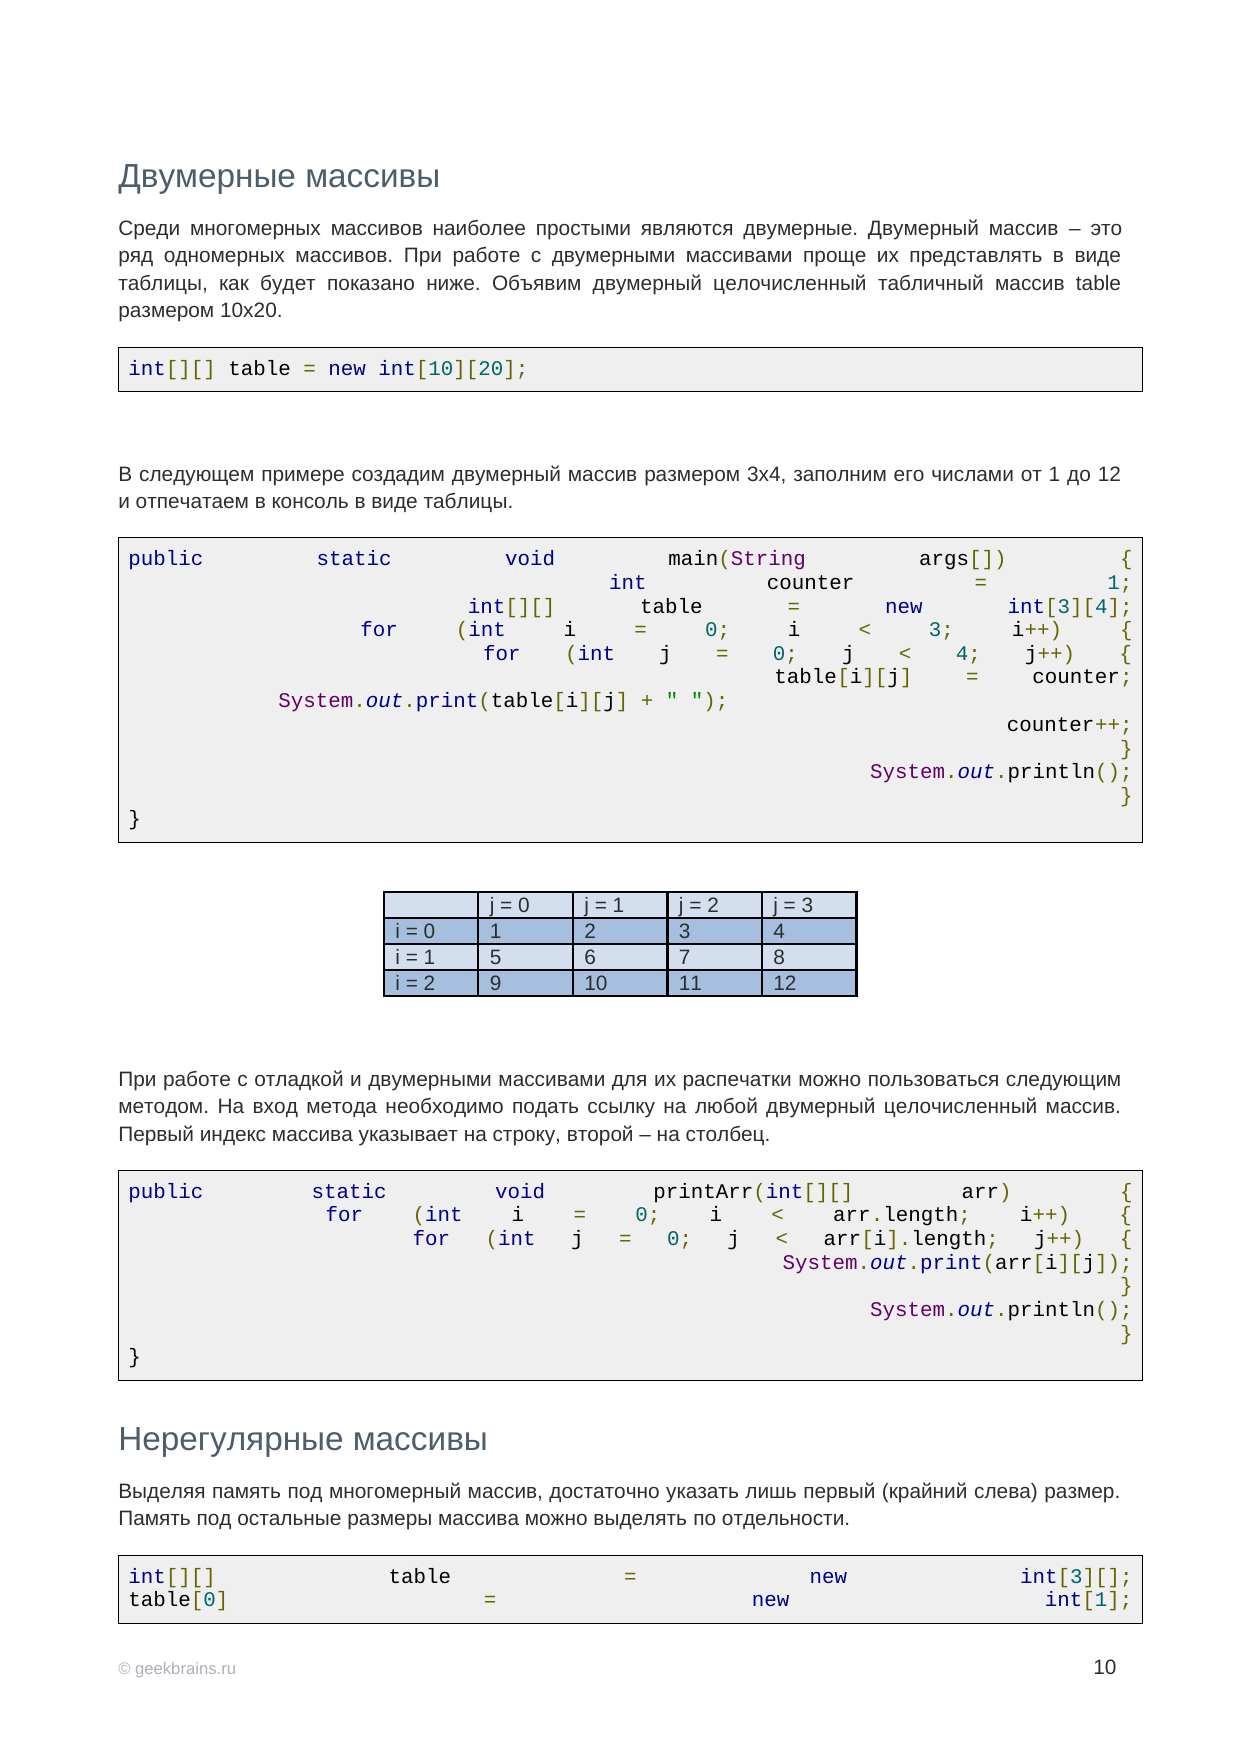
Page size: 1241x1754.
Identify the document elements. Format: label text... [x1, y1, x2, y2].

table_cell 7 [669, 945, 761, 969]
text Выделяя память под многомерный массив, достаточно указать лишь первый (крайний слева) размер. Память под остальные размеры массива можно выделять по отдельности. [118, 1479, 1122, 1530]
text Среди многомерных массивов наиболее простыми являются двумерные. Двумерный массив – это ряд одномерных массивов. При работе с двумерными массивами проще их представлять в виде таблицы, как будет показано ниже. Объявим двумерный целочисленный табличный массив table размером 10x20. [118, 216, 1122, 322]
table_cell 4 [763, 919, 855, 943]
table_cell i = 1 [385, 945, 477, 969]
table_cell 8 [763, 945, 855, 969]
table_header public static void printArr(int[][] arr) { for (int i = 0; i < arr.length; i++) { for (int j = 0; j < arr[i].length; j++) { System.out.print(arr[i][j]); } System.out.println(); } } [119, 1171, 1142, 1380]
table_header j = 1 [574, 893, 666, 917]
subtitle Двумерные массивы [118, 156, 1122, 195]
table_cell 10 [574, 971, 666, 995]
table_cell 12 [763, 971, 855, 995]
table_cell i = 2 [385, 971, 477, 995]
table_header int[][] table = new int[10][20]; [119, 348, 1142, 391]
table_cell 6 [574, 945, 666, 969]
text При работе с отладкой и двумерными массивами для их распечатки можно пользоваться следующим методом. На вход метода необходимо подать ссылку на любой двумерный целочисленный массив. Первый индекс массива указывает на строку, второй – на столбец. [118, 1066, 1122, 1145]
table_cell 2 [574, 919, 666, 943]
table_header j = 3 [763, 893, 855, 917]
table_cell i = 0 [385, 919, 477, 943]
table_header [385, 893, 477, 917]
table_header j = 0 [479, 893, 572, 917]
table_header j = 2 [669, 893, 761, 917]
table_cell 9 [479, 971, 572, 995]
table_cell 11 [669, 971, 761, 995]
table_header int[][] table = new int[3][]; table[0] = new int[1]; [119, 1556, 1142, 1623]
subtitle Нерегулярные массивы [118, 1419, 1122, 1458]
table_cell 1 [479, 919, 572, 943]
table_cell 5 [479, 945, 572, 969]
table_cell 3 [669, 919, 761, 943]
text В следующем примере создадим двумерный массив размером 3х4, заполним его числами от 1 до 12 и отпечатаем в консоль в виде таблицы. [118, 461, 1122, 513]
table_header public static void main(String args[]) { int counter = 1; int[][] table = new int[3][4]; for (int i = 0; i < 3; i++) { for (int j = 0; j < 4; j++) { table[i][j] = counter; System.out.print(table[i][j] + " "); counter++; } System.out.println(); } } [119, 538, 1142, 842]
